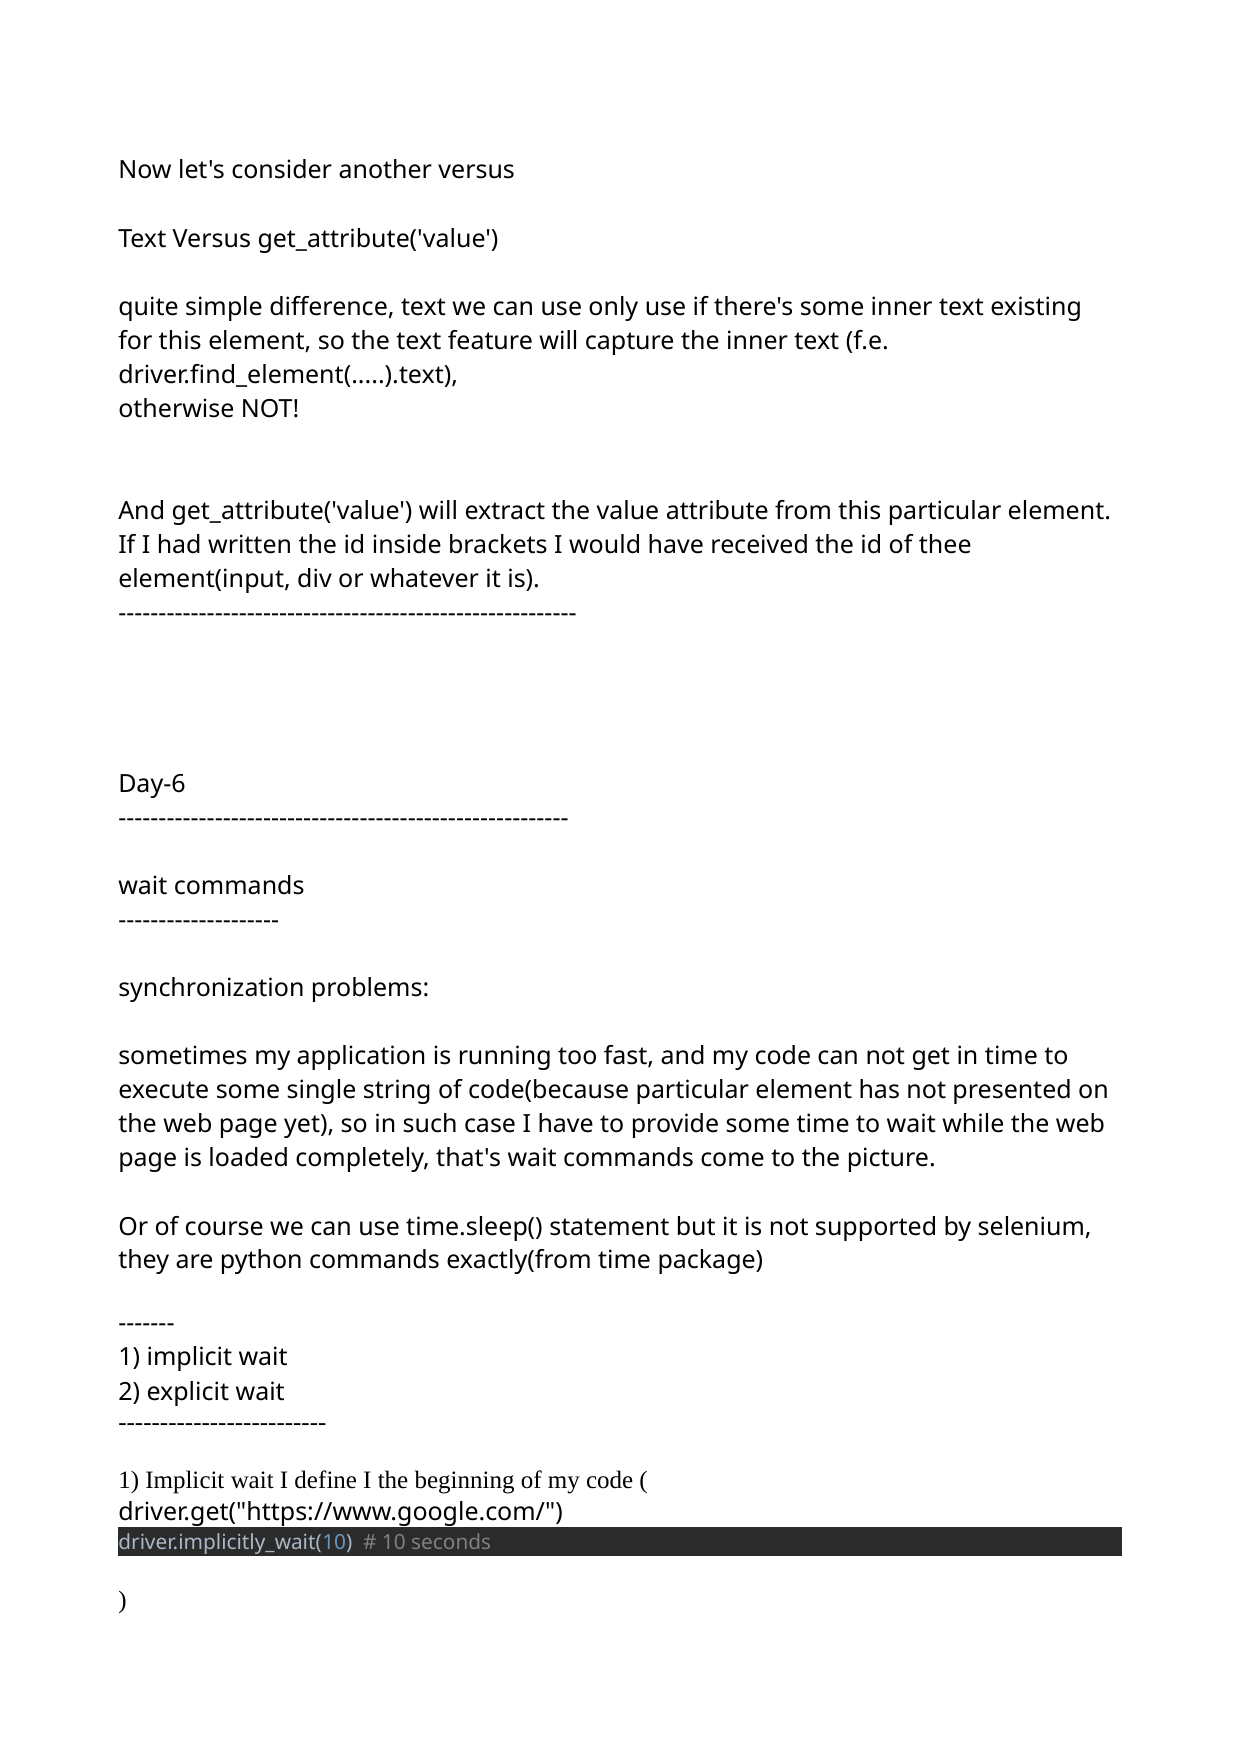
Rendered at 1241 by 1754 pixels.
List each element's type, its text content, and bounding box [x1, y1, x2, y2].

text ) [118, 1585, 1122, 1614]
text ------- [118, 1305, 1122, 1339]
text -------------------- synchronization problems: sometimes my application is running too fast, and my code can not get in time to execute some single string of code(because particular element has not presented on the web page yet), so in such case I have to provide some time to wait while the web page is loaded completely, that's wait commands come to the picture. Or of course we can use time.sleep() statement but it is not supported by selenium, they are python commands exactly(from time package) [118, 902, 1122, 1276]
text ------------------------- 1) Implicit wait I define I the beginning of my code ( driver.get("https://www.google.com/") [118, 1407, 1122, 1527]
text Now let's consider another versus Text Versus get_attribute('value') quite simple difference, text we can use only use if there's some inner text existing for this element, so the text feature will capture the inner text (f.e. driver.find_element(.....).text), otherwise NOT! And get_attribute('value') will extract the value attribute from this particular element. If I had written the id inside brackets I would have received the id of thee element(input, div or whatever it is). --------------------------------------------------------- Day-6 [118, 118, 1122, 799]
text 1) implicit wait 2) explicit wait [118, 1339, 1122, 1407]
text driver.implicitly_wait(10) # 10 seconds [118, 1527, 1122, 1556]
text -------------------------------------------------------- wait commands [118, 799, 1122, 902]
